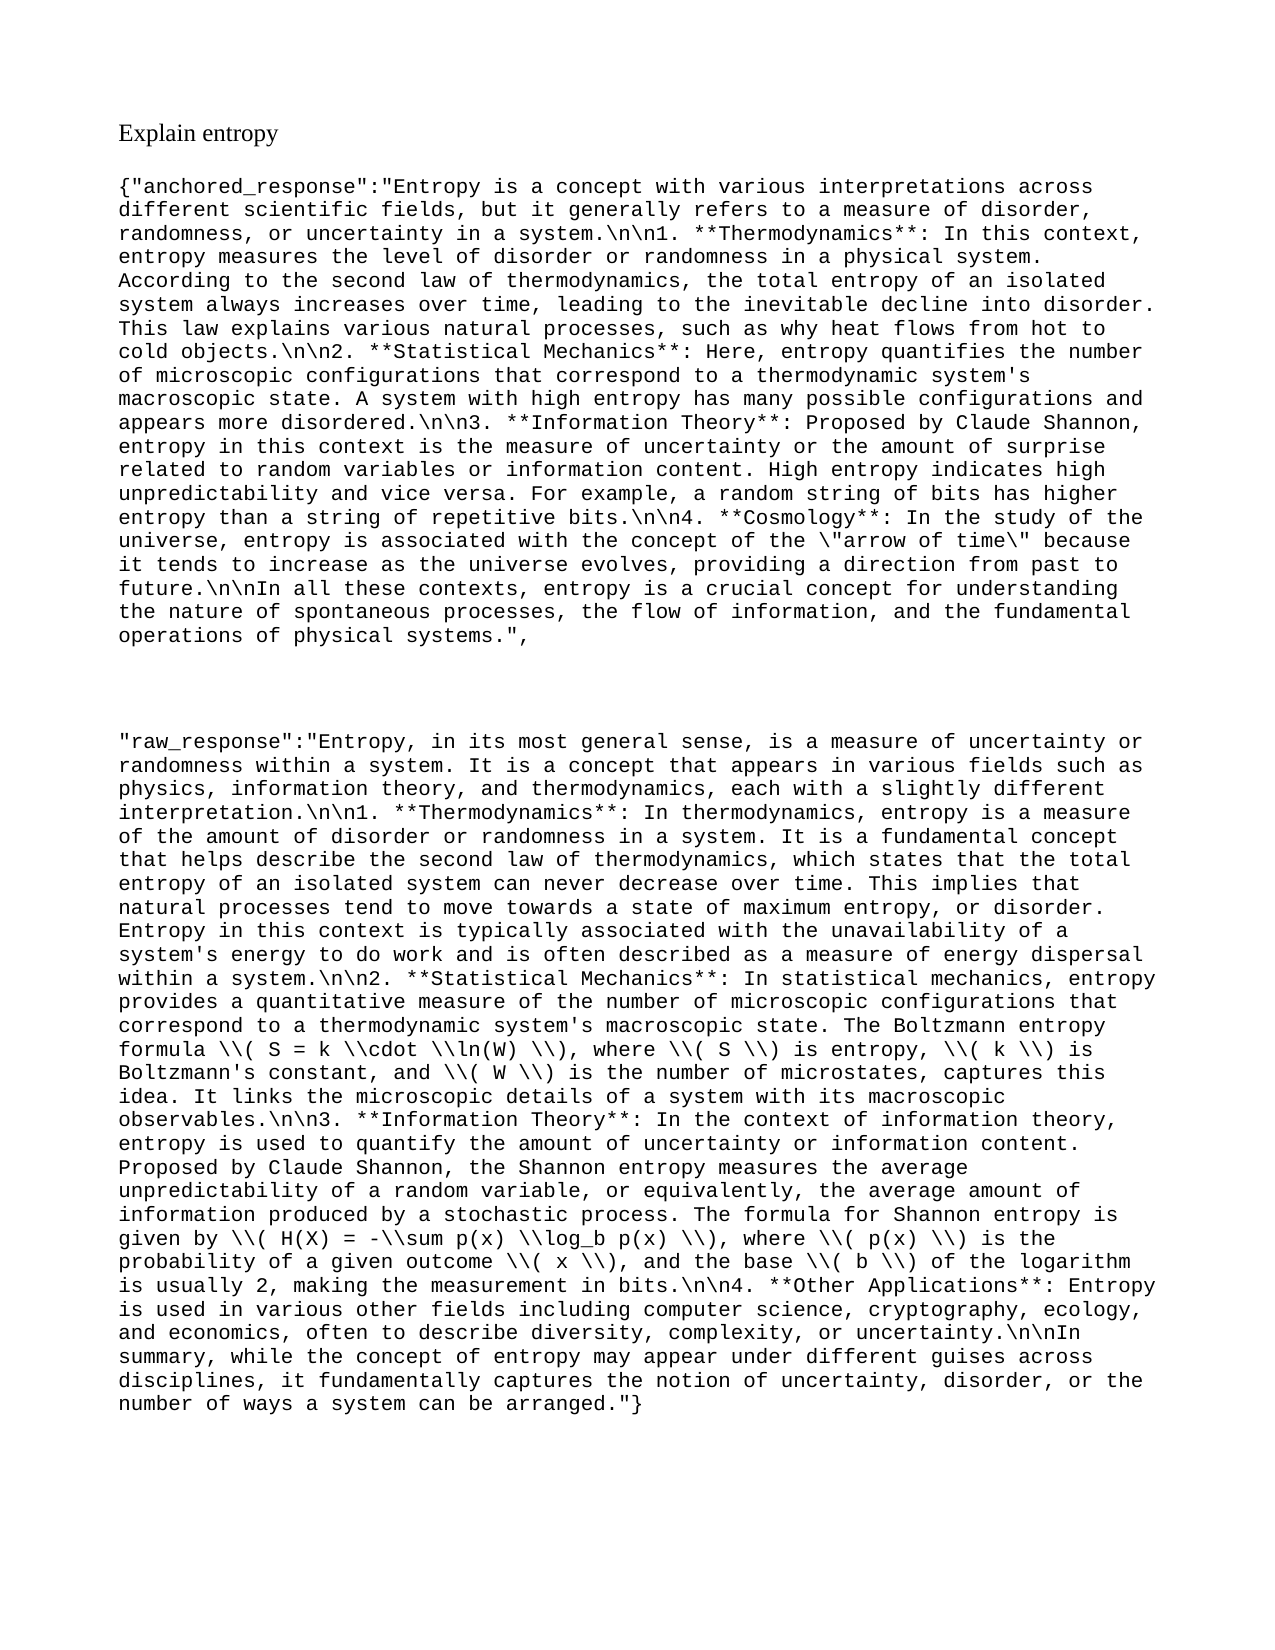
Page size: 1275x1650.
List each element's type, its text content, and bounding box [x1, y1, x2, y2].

text Explain entropy [118, 118, 1157, 147]
text {"anchored_response":"Entropy is a concept with various interpretations across different scientific fields, but it generally refers to a measure of disorder, randomness, or uncertainty in a system.\n\n1. **Thermodynamics**: In this context, entropy measures the level of disorder or randomness in a physical system. According to the second law of thermodynamics, the total entropy of an isolated system always increases over time, leading to the inevitable decline into disorder. This law explains various natural processes, such as why heat flows from hot to cold objects.\n\n2. **Statistical Mechanics**: Here, entropy quantifies the number of microscopic configurations that correspond to a thermodynamic system's macroscopic state. A system with high entropy has many possible configurations and appears more disordered.\n\n3. **Information Theory**: Proposed by Claude Shannon, entropy in this context is the measure of uncertainty or the amount of surprise related to random variables or information content. High entropy indicates high unpredictability and vice versa. For example, a random string of bits has higher entropy than a string of repetitive bits.\n\n4. **Cosmology**: In the study of the universe, entropy is associated with the concept of the \"arrow of time\" because it tends to increase as the universe evolves, providing a direction from past to future.\n\nIn all these contexts, entropy is a crucial concept for understanding the nature of spontaneous processes, the flow of information, and the fundamental operations of physical systems.", [118, 176, 1157, 648]
text "raw_response":"Entropy, in its most general sense, is a measure of uncertainty or randomness within a system. It is a concept that appears in various fields such as physics, information theory, and thermodynamics, each with a slightly different interpretation.\n\n1. **Thermodynamics**: In thermodynamics, entropy is a measure of the amount of disorder or randomness in a system. It is a fundamental concept that helps describe the second law of thermodynamics, which states that the total entropy of an isolated system can never decrease over time. This implies that natural processes tend to move towards a state of maximum entropy, or disorder. Entropy in this context is typically associated with the unavailability of a system's energy to do work and is often described as a measure of energy dispersal within a system.\n\n2. **Statistical Mechanics**: In statistical mechanics, entropy provides a quantitative measure of the number of microscopic configurations that correspond to a thermodynamic system's macroscopic state. The Boltzmann entropy formula \\( S = k \\cdot \\ln(W) \\), where \\( S \\) is entropy, \\( k \\) is Boltzmann's constant, and \\( W \\) is the number of microstates, captures this idea. It links the microscopic details of a system with its macroscopic observables.\n\n3. **Information Theory**: In the context of information theory, entropy is used to quantify the amount of uncertainty or information content. Proposed by Claude Shannon, the Shannon entropy measures the average unpredictability of a random variable, or equivalently, the average amount of information produced by a stochastic process. The formula for Shannon entropy is given by \\( H(X) = -\\sum p(x) \\log_b p(x) \\), where \\( p(x) \\) is the probability of a given outcome \\( x \\), and the base \\( b \\) of the logarithm is usually 2, making the measurement in bits.\n\n4. **Other Applications**: Entropy is used in various other fields including computer science, cryptography, ecology, and economics, often to describe diversity, complexity, or uncertainty.\n\nIn summary, while the concept of entropy may appear under different guises across disciplines, it fundamentally captures the notion of uncertainty, disorder, or the number of ways a system can be arranged."} [118, 731, 1157, 1417]
